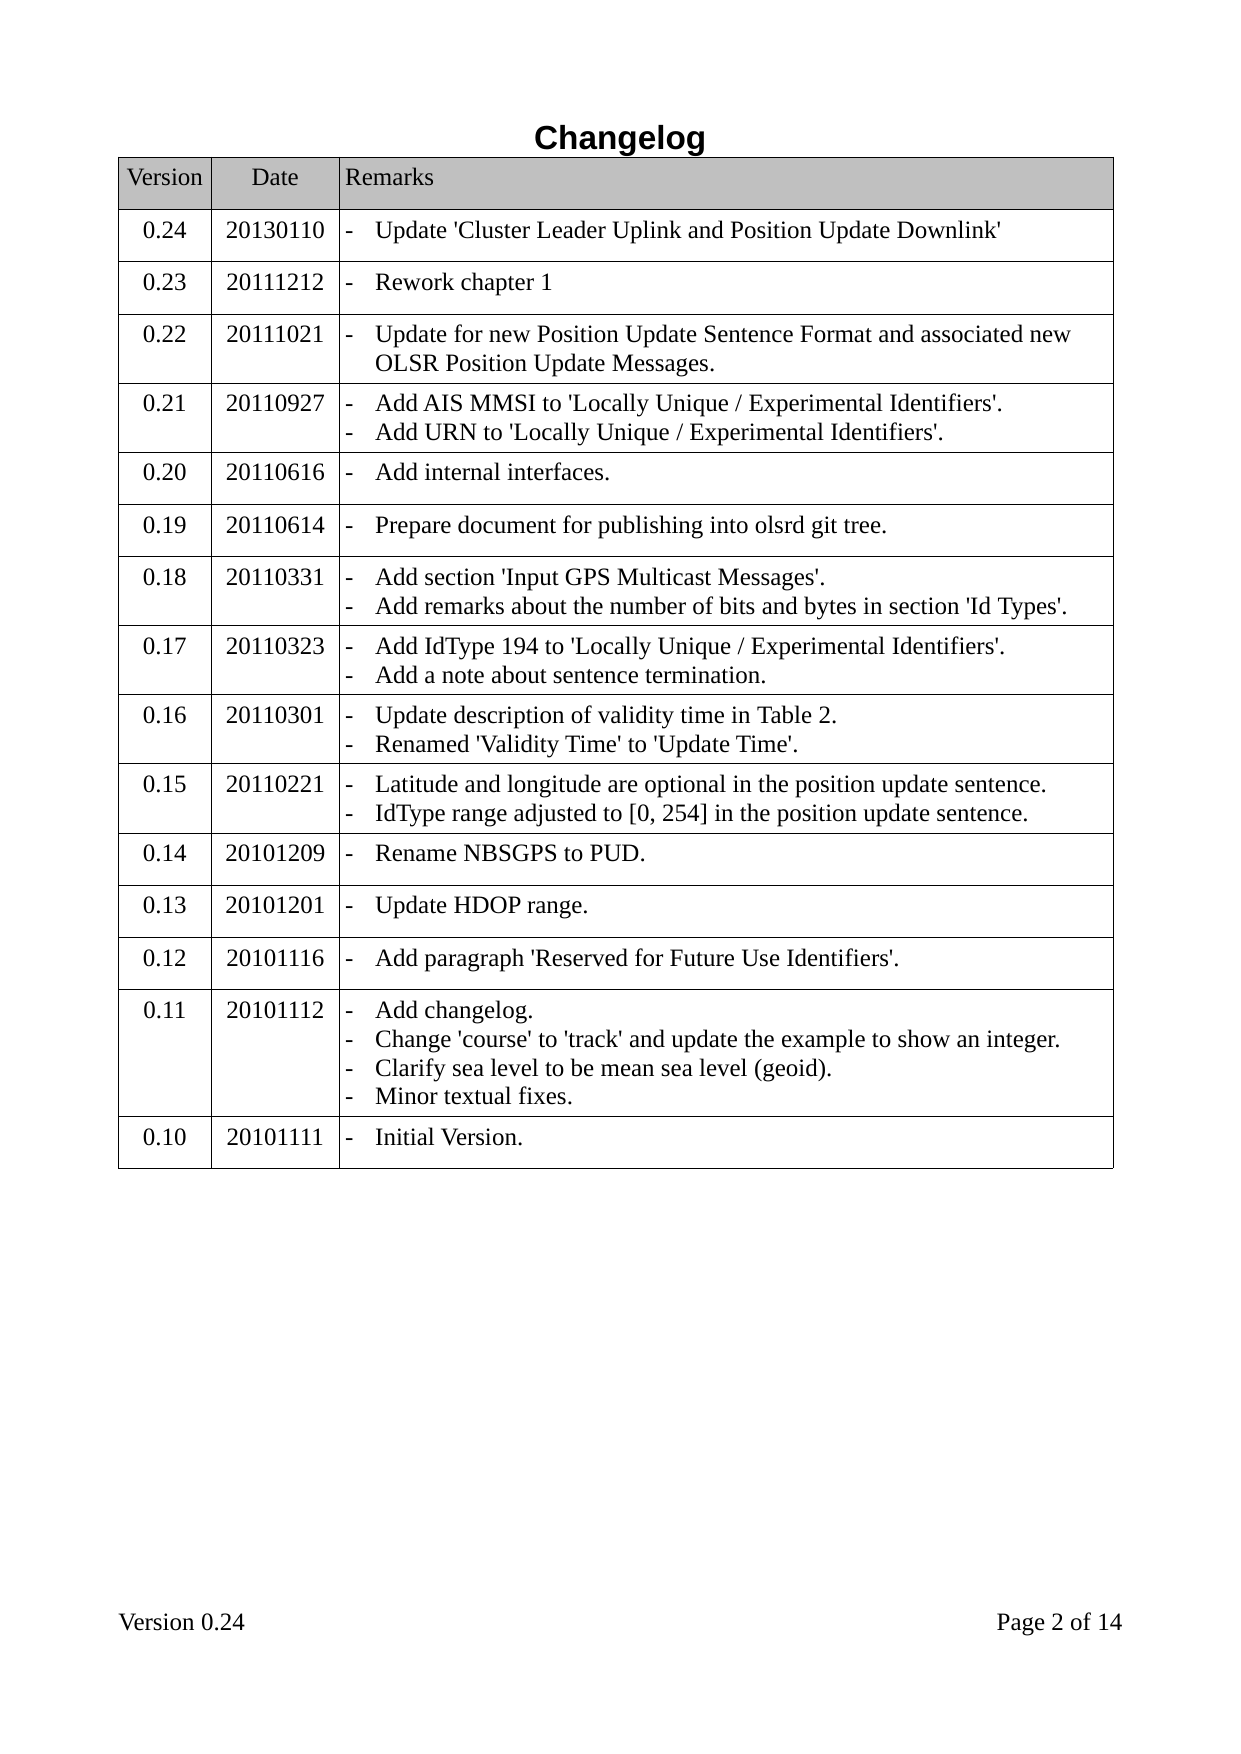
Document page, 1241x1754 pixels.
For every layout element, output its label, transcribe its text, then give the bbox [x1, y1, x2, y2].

table_cell 0.18 [119, 557, 211, 625]
table_cell 20101201 [212, 886, 339, 937]
table_cell 0.11 [119, 990, 211, 1116]
table_cell - Update for new Position Update Sentence Format and associated new OLSR Position Update Messages. [340, 315, 1113, 382]
table_cell - Add AIS MMSI to 'Locally Unique / Experimental Identifiers'. - Add URN to 'Locally Unique / Experimental Identifiers'. [340, 384, 1113, 452]
table_cell 0.21 [119, 384, 211, 452]
table_cell - Prepare document for publishing into olsrd git tree. [340, 505, 1113, 556]
table_cell 0.17 [119, 626, 211, 694]
table_cell 0.19 [119, 505, 211, 556]
table_cell 0.23 [119, 262, 211, 313]
table_header Remarks [340, 158, 1113, 209]
table_cell 20110927 [212, 384, 339, 452]
table_cell - Add IdType 194 to 'Locally Unique / Experimental Identifiers'. - Add a note about sentence termination. [340, 626, 1113, 694]
table_cell - Update HDOP range. [340, 886, 1113, 937]
table_cell 20111212 [212, 262, 339, 313]
table_cell 0.10 [119, 1117, 211, 1168]
table_cell 0.22 [119, 315, 211, 382]
table_cell - Latitude and longitude are optional in the position update sentence. - IdType range adjusted to [0, 254] in the position update sentence. [340, 764, 1113, 832]
table_cell - Initial Version. [340, 1117, 1113, 1168]
table_cell - Add paragraph 'Reserved for Future Use Identifiers'. [340, 938, 1113, 989]
table_cell - Add internal interfaces. [340, 453, 1113, 504]
table_cell 20111021 [212, 315, 339, 382]
table_header Version [119, 158, 211, 209]
table_cell 0.14 [119, 834, 211, 885]
table_cell 20101209 [212, 834, 339, 885]
table_cell 20110614 [212, 505, 339, 556]
table_cell - Rework chapter 1 [340, 262, 1113, 313]
table_cell 20110221 [212, 764, 339, 832]
table_cell - Add changelog. - Change 'course' to 'track' and update the example to show an integer. - Clarify sea level to be mean sea level (geoid). - Minor textual fixes. [340, 990, 1113, 1116]
table_cell 0.15 [119, 764, 211, 832]
table_cell 20110616 [212, 453, 339, 504]
table_cell - Add section 'Input GPS Multicast Messages'. - Add remarks about the number of bits and bytes in section 'Id Types'. [340, 557, 1113, 625]
table_cell 20101111 [212, 1117, 339, 1168]
table_cell 20101112 [212, 990, 339, 1116]
subtitle Changelog [118, 118, 1122, 157]
table_cell 20130110 [212, 210, 339, 261]
table_cell 20110301 [212, 695, 339, 763]
table_cell 20110331 [212, 557, 339, 625]
table_cell - Rename NBSGPS to PUD. [340, 834, 1113, 885]
table_header Date [212, 158, 339, 209]
table_cell 0.12 [119, 938, 211, 989]
table_cell 20110323 [212, 626, 339, 694]
table_cell - Update 'Cluster Leader Uplink and Position Update Downlink' [340, 210, 1113, 261]
table_cell 20101116 [212, 938, 339, 989]
table_cell 0.20 [119, 453, 211, 504]
table_cell - Update description of validity time in Table 2. - Renamed 'Validity Time' to 'Update Time'. [340, 695, 1113, 763]
table_cell 0.24 [119, 210, 211, 261]
table_cell 0.13 [119, 886, 211, 937]
table_cell 0.16 [119, 695, 211, 763]
